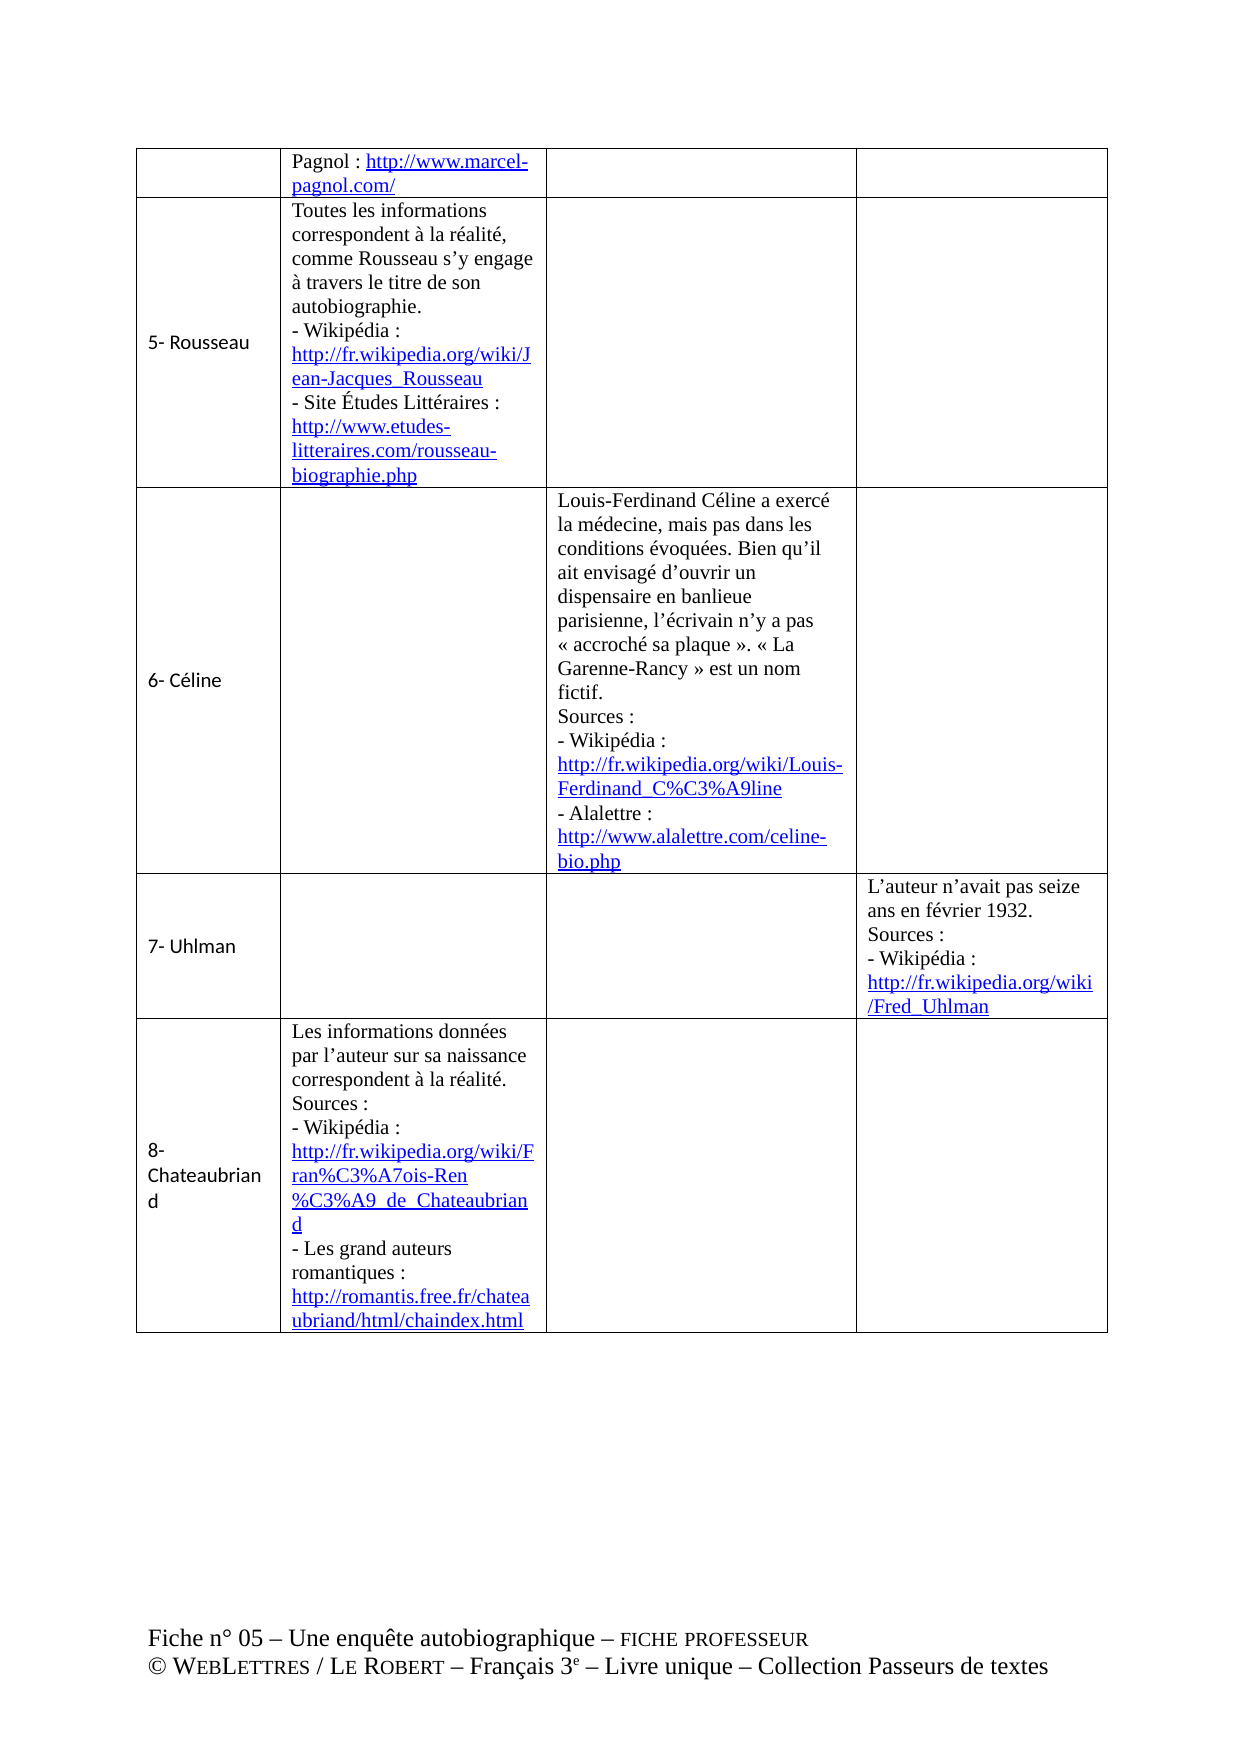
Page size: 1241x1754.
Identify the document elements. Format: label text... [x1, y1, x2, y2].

table_cell 8- Chateaubriand [137, 1019, 280, 1332]
table_cell [857, 1019, 1107, 1332]
table_cell [857, 149, 1107, 197]
table_cell 7- Uhlman [137, 874, 280, 1018]
table_cell Pagnol : http://www.marcel-pagnol.com/ [281, 149, 546, 197]
table_cell [281, 874, 546, 1018]
table_cell [547, 874, 856, 1018]
table_cell Les informations données par l’auteur sur sa naissance correspondent à la réalité. Sources : - Wikipédia : http://fr.wikipedia.org/wiki/Fran%C3%A7ois-Ren%C3%A9_de_Chateaubriand - Les grand auteurs romantiques : http://romantis.free.fr/chateaubriand/html/chaindex.html [281, 1019, 546, 1332]
table_cell [281, 488, 546, 873]
table_cell [547, 149, 856, 197]
table_cell [137, 149, 280, 197]
table_cell Toutes les informations correspondent à la réalité, comme Rousseau s’y engage à travers le titre de son autobiographie. - Wikipédia : http://fr.wikipedia.org/wiki/Jean-Jacques_Rousseau - Site Études Littéraires : http://www.etudes-litteraires.com/rousseau-biographie.php [281, 198, 546, 487]
table_cell [547, 198, 856, 487]
table_cell L’auteur n’avait pas seize ans en février 1932. Sources : - Wikipédia : http://fr.wikipedia.org/wiki/Fred_Uhlman [857, 874, 1107, 1018]
table_cell Louis-Ferdinand Céline a exercé la médecine, mais pas dans les conditions évoquées. Bien qu’il ait envisagé d’ouvrir un dispensaire en banlieue parisienne, l’écrivain n’y a pas « accroché sa plaque ». « La Garenne-Rancy » est un nom fictif. Sources : - Wikipédia : http://fr.wikipedia.org/wiki/Louis-Ferdinand_C%C3%A9line - Alalettre : http://www.alalettre.com/celine-bio.php [547, 488, 856, 873]
table_cell 6- Céline [137, 488, 280, 873]
table_cell 5- Rousseau [137, 198, 280, 487]
table_cell [857, 488, 1107, 873]
table_cell [547, 1019, 856, 1332]
table_cell [857, 198, 1107, 487]
